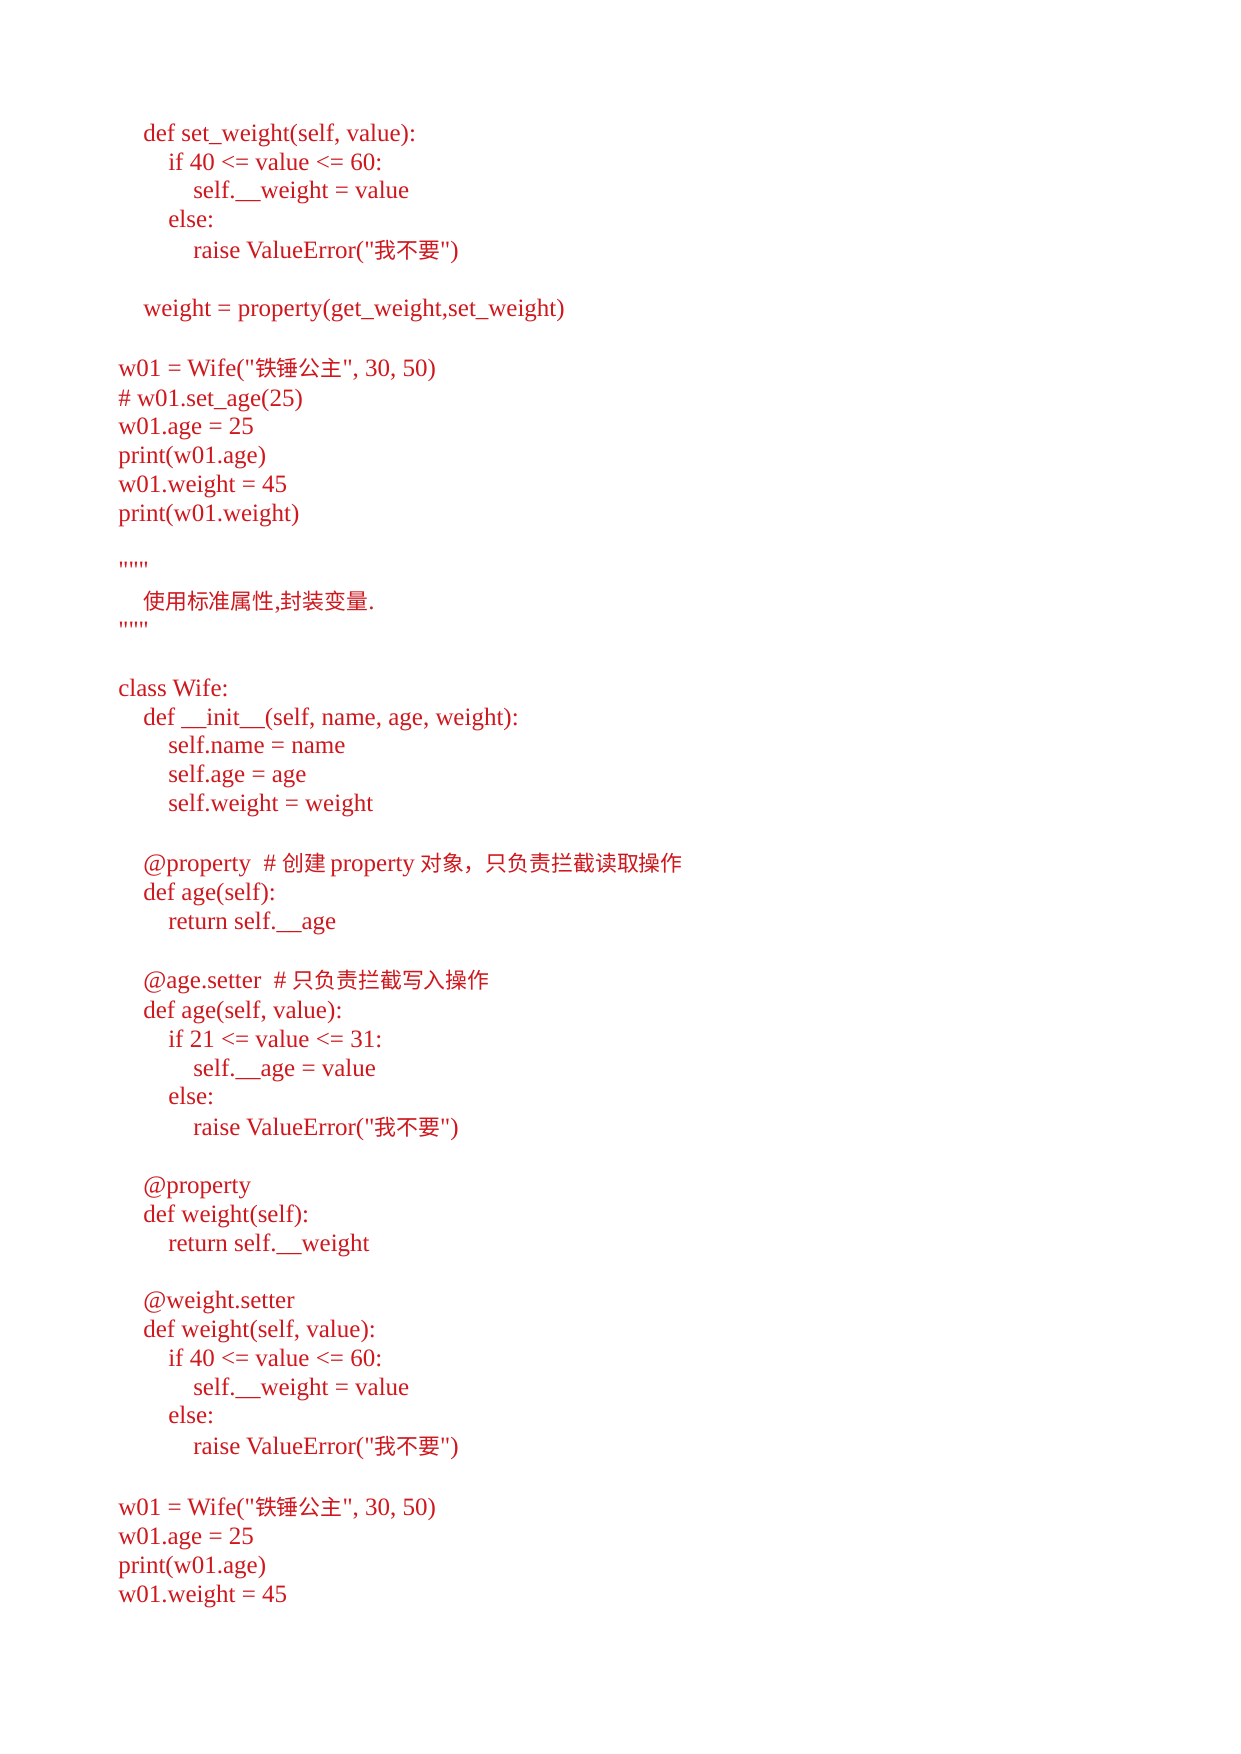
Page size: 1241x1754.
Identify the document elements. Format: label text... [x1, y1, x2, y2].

text """ [118, 555, 1122, 584]
text print(w01.age) [118, 440, 1122, 469]
text return self.__weight [118, 1228, 1122, 1257]
text w01.age = 25 [118, 1521, 1122, 1550]
text if 40 <= value <= 60: [118, 1343, 1122, 1372]
text return self.__age [118, 906, 1122, 935]
text def __init__(self, name, age, weight): [118, 702, 1122, 731]
text else: [118, 204, 1122, 233]
text def age(self, value): [118, 995, 1122, 1024]
text """ [118, 616, 1122, 644]
text @age.setter # 只负责拦截写入操作 [118, 963, 1122, 995]
text else: [118, 1401, 1122, 1429]
text def weight(self, value): [118, 1314, 1122, 1343]
text self.__weight = value [118, 176, 1122, 204]
text def set_weight(self, value): [118, 118, 1122, 147]
text raise ValueError("我不要") [118, 233, 1122, 265]
text self.__weight = value [118, 1372, 1122, 1401]
text def age(self): [118, 877, 1122, 906]
text @property # 创建property对象，只负责拦截读取操作 [118, 846, 1122, 877]
text w01.weight = 45 [118, 469, 1122, 498]
text def weight(self): [118, 1199, 1122, 1228]
text 使用标准属性,封装变量. [118, 584, 1122, 616]
text if 40 <= value <= 60: [118, 147, 1122, 176]
text self.weight = weight [118, 788, 1122, 817]
text raise ValueError("我不要") [118, 1429, 1122, 1461]
text else: [118, 1081, 1122, 1110]
text print(w01.age) [118, 1550, 1122, 1579]
text w01.weight = 45 [118, 1579, 1122, 1608]
text # w01.set_age(25) [118, 383, 1122, 411]
text @weight.setter [118, 1286, 1122, 1314]
text self.__age = value [118, 1053, 1122, 1081]
text class Wife: [118, 673, 1122, 702]
text weight = property(get_weight,set_weight) [118, 293, 1122, 322]
text w01.age = 25 [118, 411, 1122, 440]
text w01 = Wife("铁锤公主", 30, 50) [118, 351, 1122, 383]
text w01 = Wife("铁锤公主", 30, 50) [118, 1490, 1122, 1521]
text @property [118, 1171, 1122, 1199]
text raise ValueError("我不要") [118, 1110, 1122, 1142]
text if 21 <= value <= 31: [118, 1024, 1122, 1053]
text print(w01.weight) [118, 498, 1122, 526]
text self.name = name [118, 731, 1122, 759]
text self.age = age [118, 759, 1122, 788]
